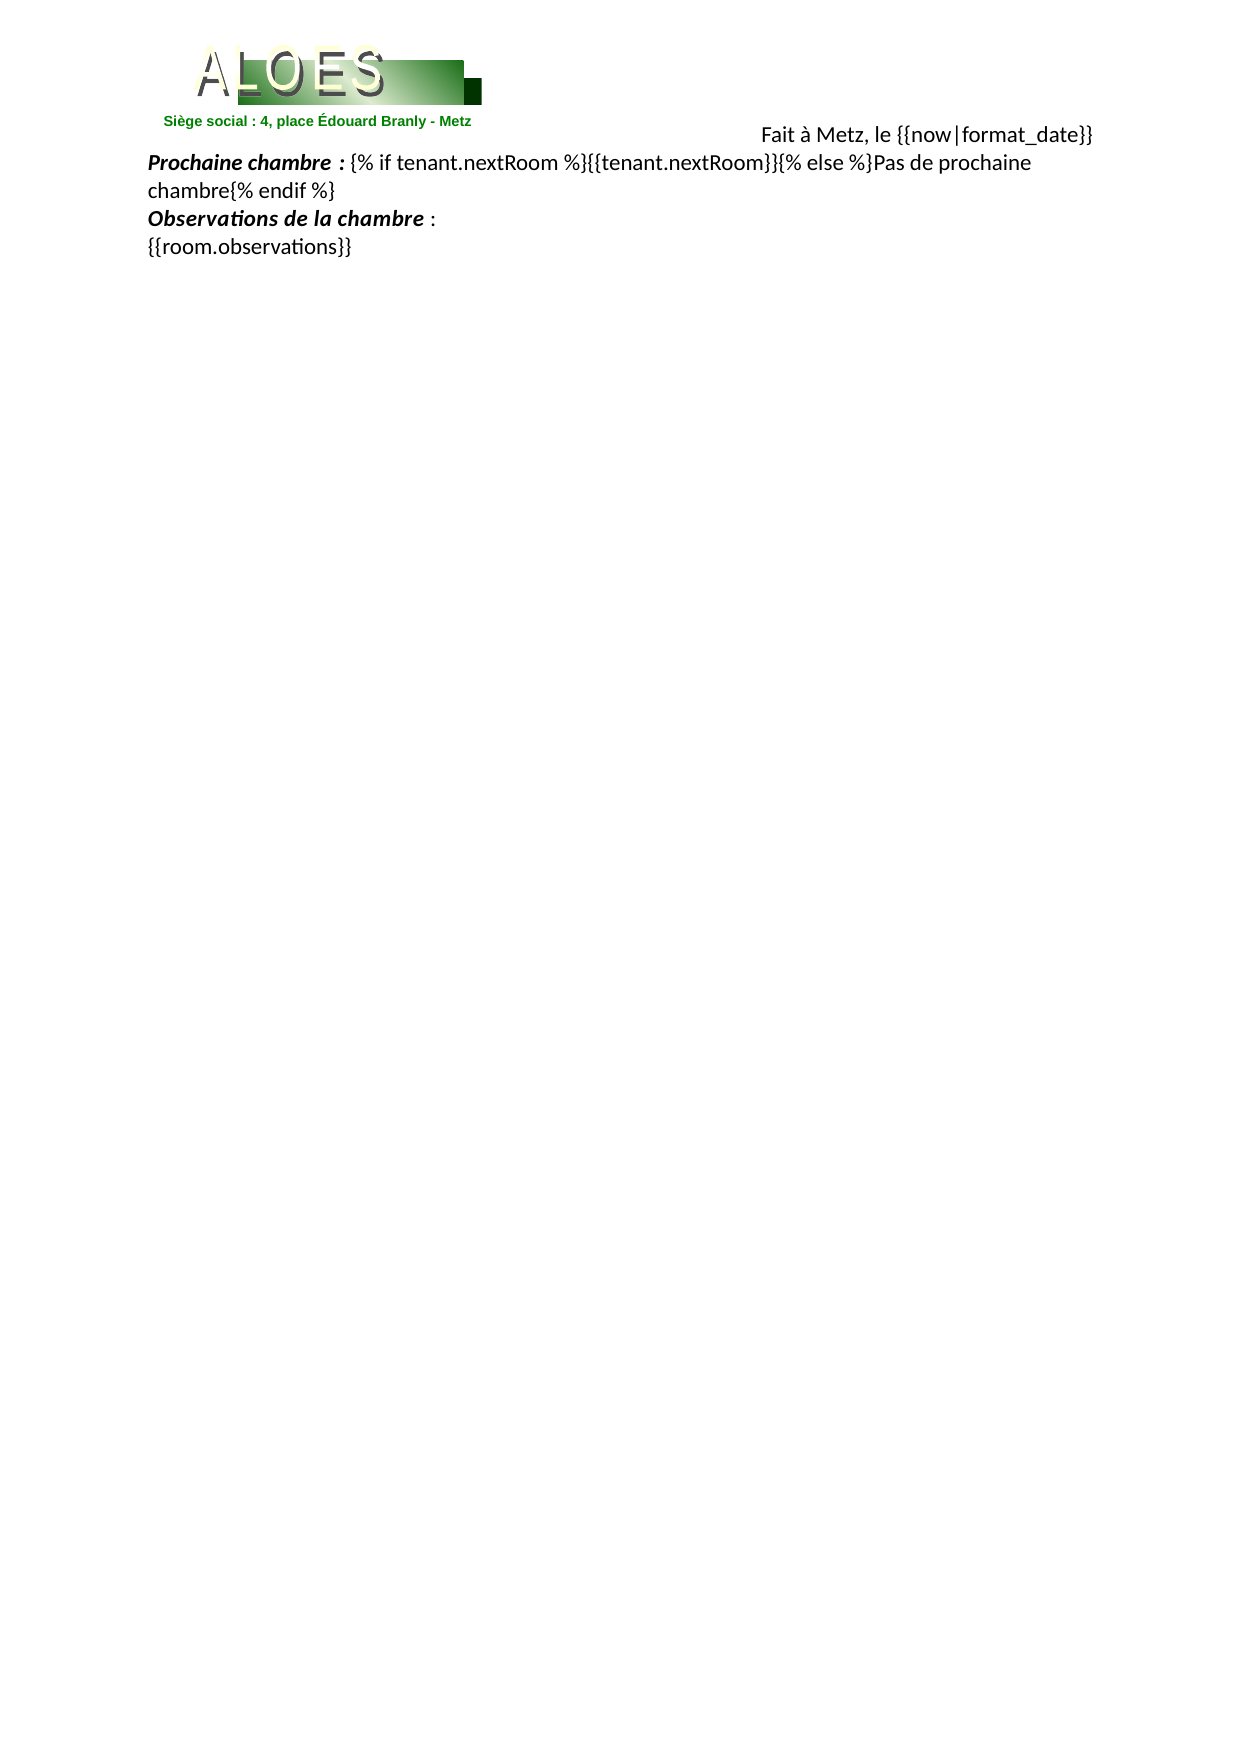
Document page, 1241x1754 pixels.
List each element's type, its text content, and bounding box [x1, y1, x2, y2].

text Observations de la chambre : [148, 204, 1093, 232]
text Prochaine chambre : {% if tenant.nextRoom %}{{tenant.nextRoom}}{% else %}Pas de prochaine chambre{% endif %} [148, 148, 1093, 204]
text {{room.observations}} [148, 232, 1093, 260]
